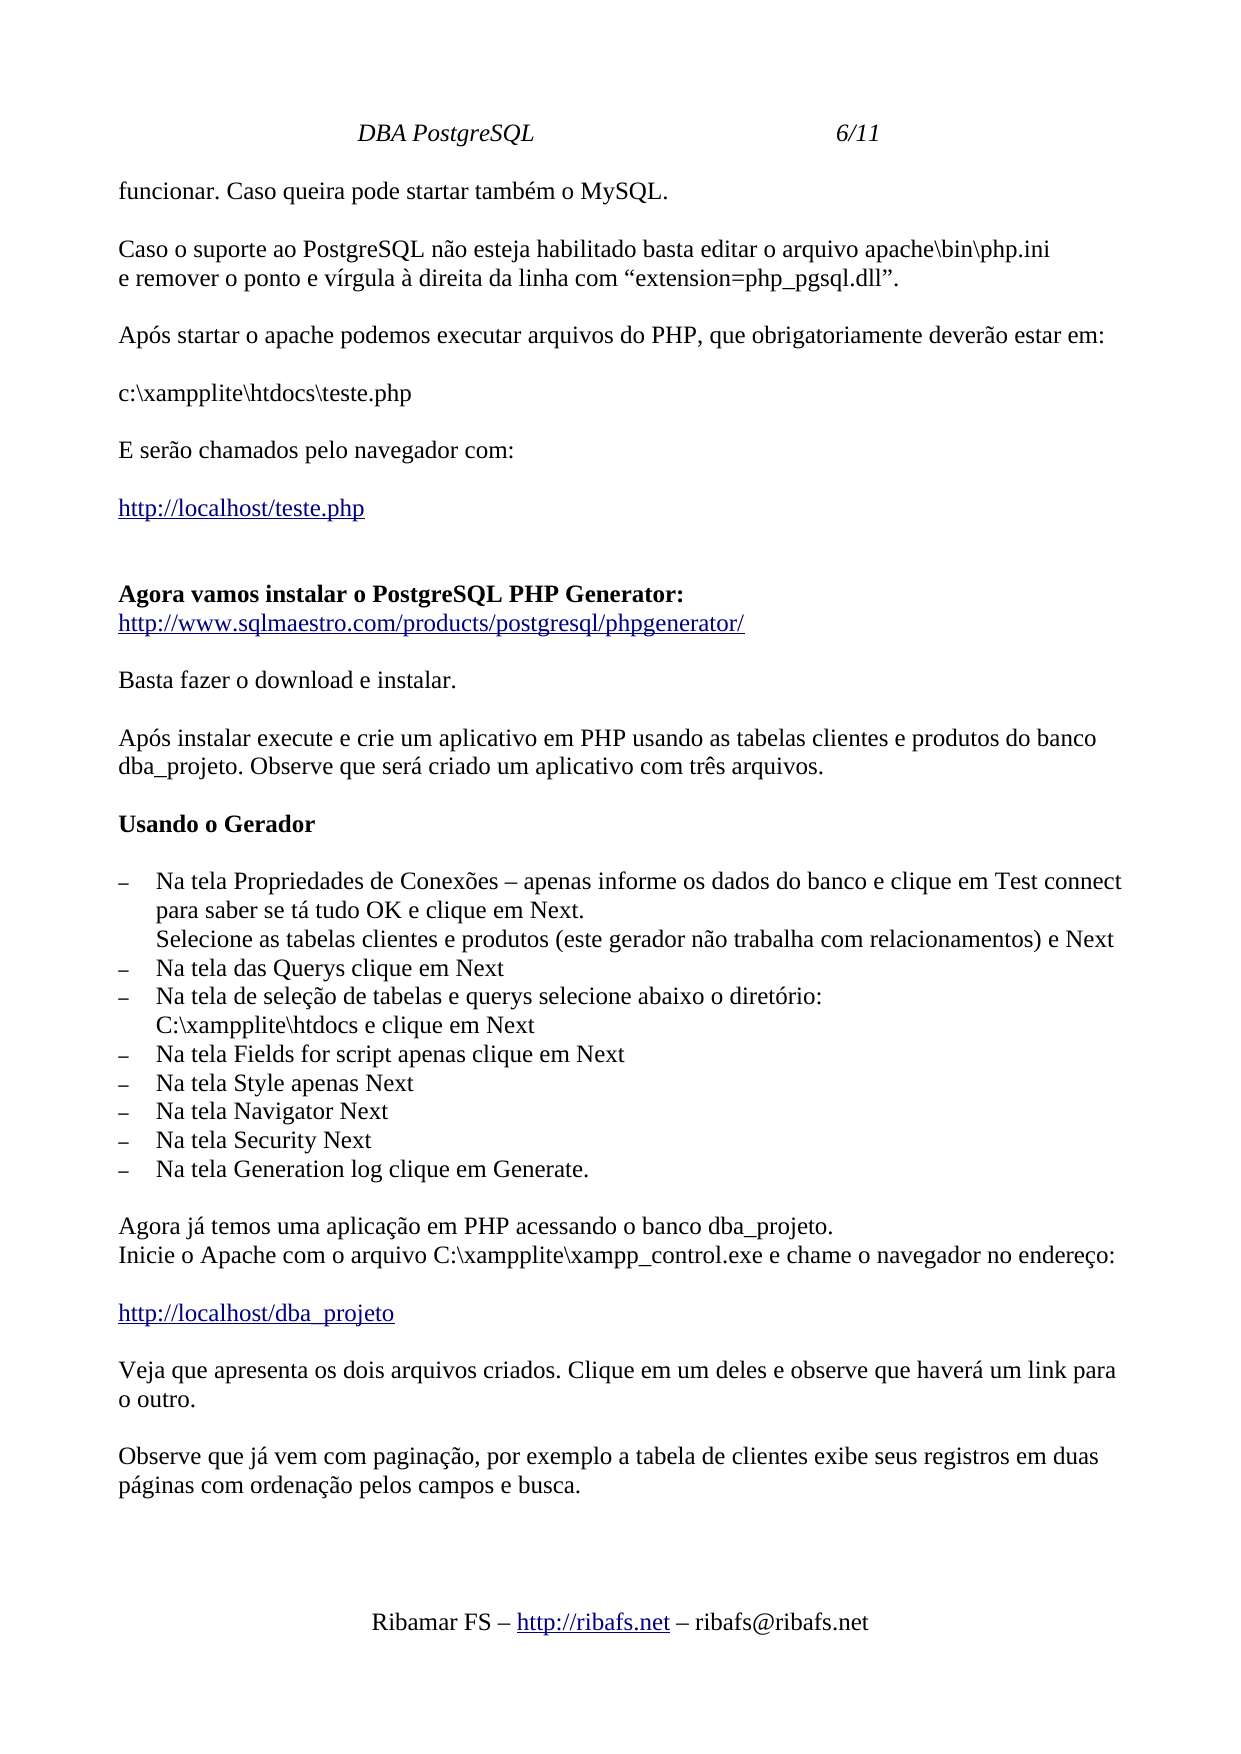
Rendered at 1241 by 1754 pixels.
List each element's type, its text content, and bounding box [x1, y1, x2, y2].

list Na tela Generation log clique em Generate. [118, 1154, 1122, 1183]
text http://localhost/dba_projeto [118, 1298, 1122, 1326]
text Após startar o apache podemos executar arquivos do PHP, que obrigatoriamente deverão estar em: [118, 320, 1122, 349]
text Agora vamos instalar o PostgreSQL PHP Generator: [118, 579, 1122, 608]
list Selecione as tabelas clientes e produtos (este gerador não trabalha com relacionamentos) e Next [118, 924, 1122, 953]
list Na tela Fields for script apenas clique em Next [118, 1039, 1122, 1068]
list Na tela Security Next [118, 1125, 1122, 1154]
text http://localhost/teste.php [118, 493, 1122, 521]
text c:\xampplite\htdocs\teste.php [118, 378, 1122, 406]
text Veja que apresenta os dois arquivos criados. Clique em um deles e observe que haverá um link para o outro. [118, 1355, 1122, 1413]
text E serão chamados pelo navegador com: [118, 435, 1122, 464]
text Após instalar execute e crie um aplicativo em PHP usando as tabelas clientes e produtos do banco dba_projeto. Observe que será criado um aplicativo com três arquivos. [118, 723, 1122, 780]
list Na tela Navigator Next [118, 1096, 1122, 1125]
text http://www.sqlmaestro.com/products/postgresql/phpgenerator/ [118, 608, 1122, 636]
list Na tela Propriedades de Conexões – apenas informe os dados do banco e clique em Test connect para saber se tá tudo OK e clique em Next. [118, 866, 1122, 924]
text Agora já temos uma aplicação em PHP acessando o banco dba_projeto. [118, 1211, 1122, 1240]
list Na tela das Querys clique em Next [118, 953, 1122, 981]
list Na tela de seleção de tabelas e querys selecione abaixo o diretório: [118, 981, 1122, 1010]
text funcionar. Caso queira pode startar também o MySQL. [118, 176, 1122, 205]
list Na tela Style apenas Next [118, 1068, 1122, 1096]
text Basta fazer o download e instalar. [118, 665, 1122, 694]
text Usando o Gerador [118, 809, 1122, 838]
list C:\xampplite\htdocs e clique em Next [118, 1010, 1122, 1039]
text Caso o suporte ao PostgreSQL não esteja habilitado basta editar o arquivo apache\bin\php.ini [118, 234, 1122, 263]
text e remover o ponto e vírgula à direita da linha com “extension=php_pgsql.dll”. [118, 263, 1122, 291]
text Inicie o Apache com o arquivo C:\xampplite\xampp_control.exe e chame o navegador no endereço: [118, 1240, 1122, 1269]
text Observe que já vem com paginação, por exemplo a tabela de clientes exibe seus registros em duas páginas com ordenação pelos campos e busca. [118, 1441, 1122, 1499]
